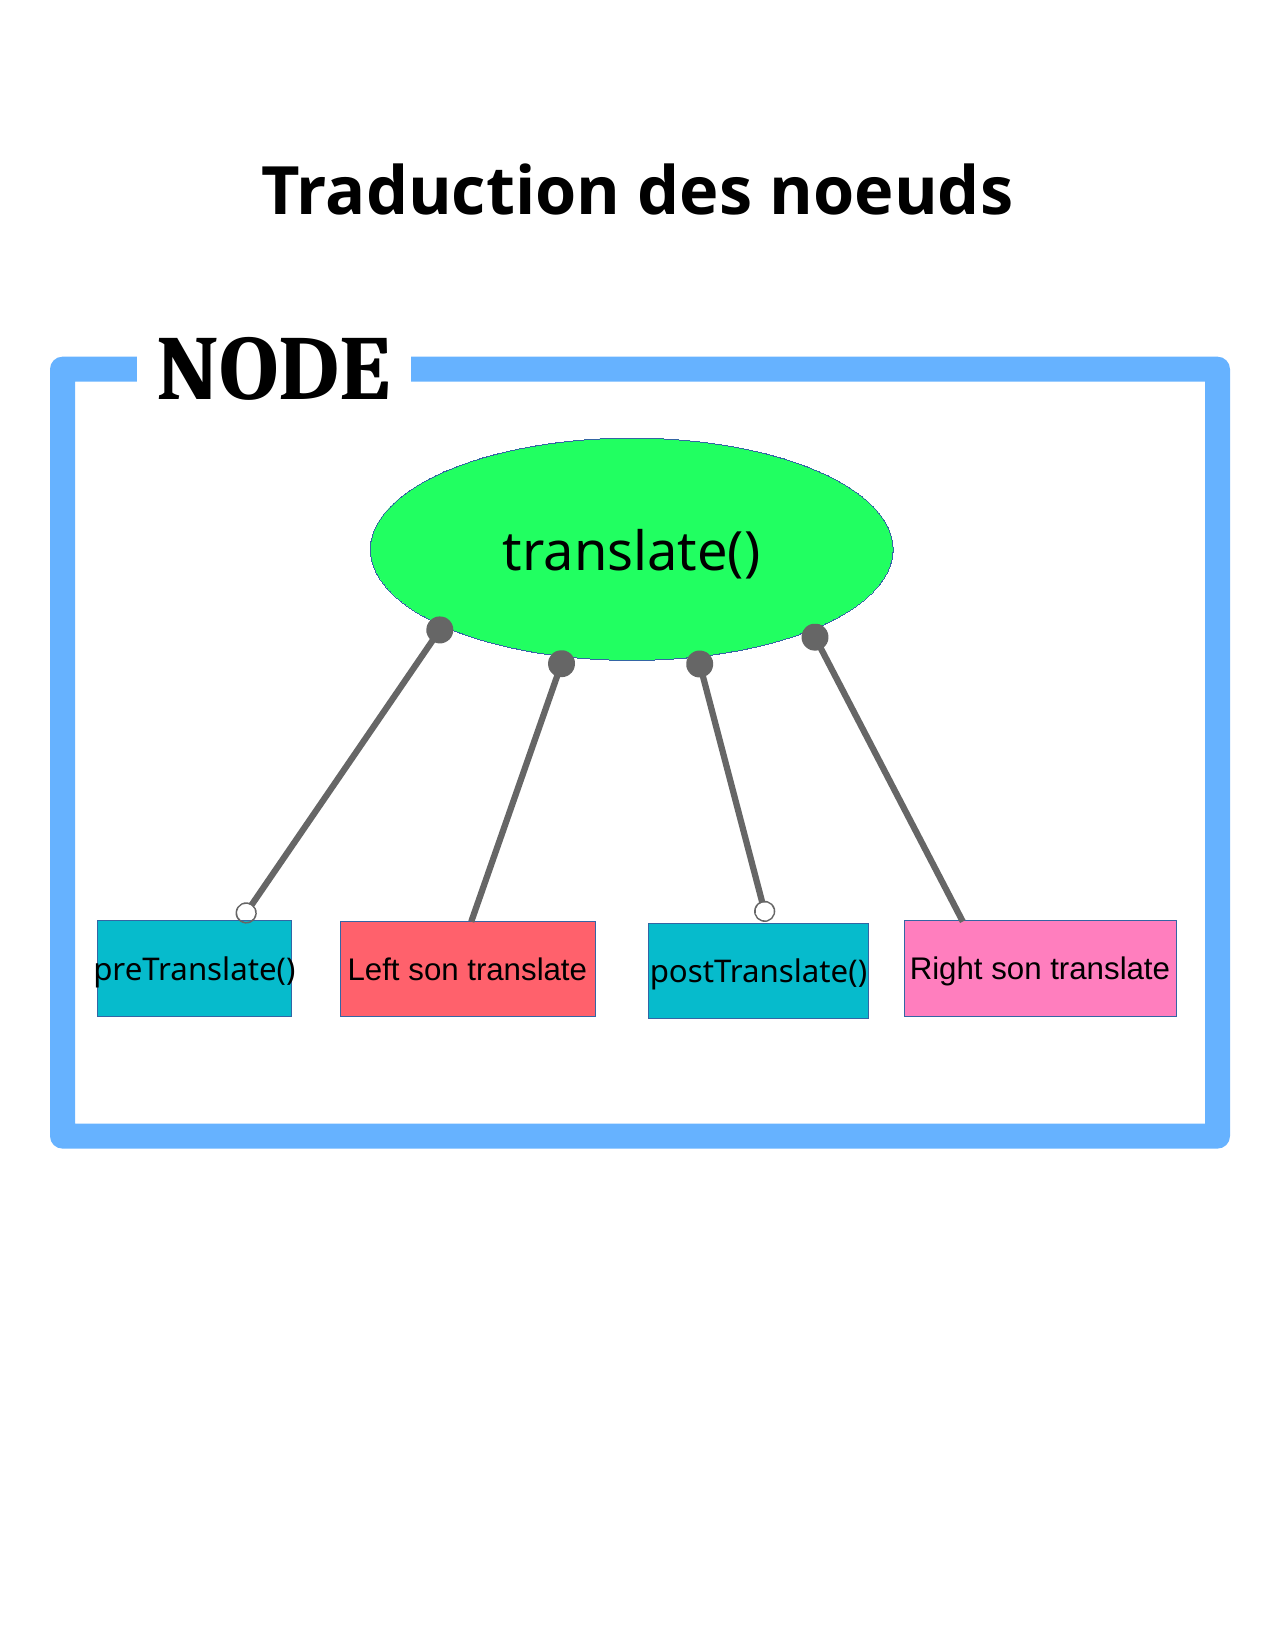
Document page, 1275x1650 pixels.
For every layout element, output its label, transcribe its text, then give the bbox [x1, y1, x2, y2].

subtitle Traduction des noeuds [118, 143, 1157, 234]
